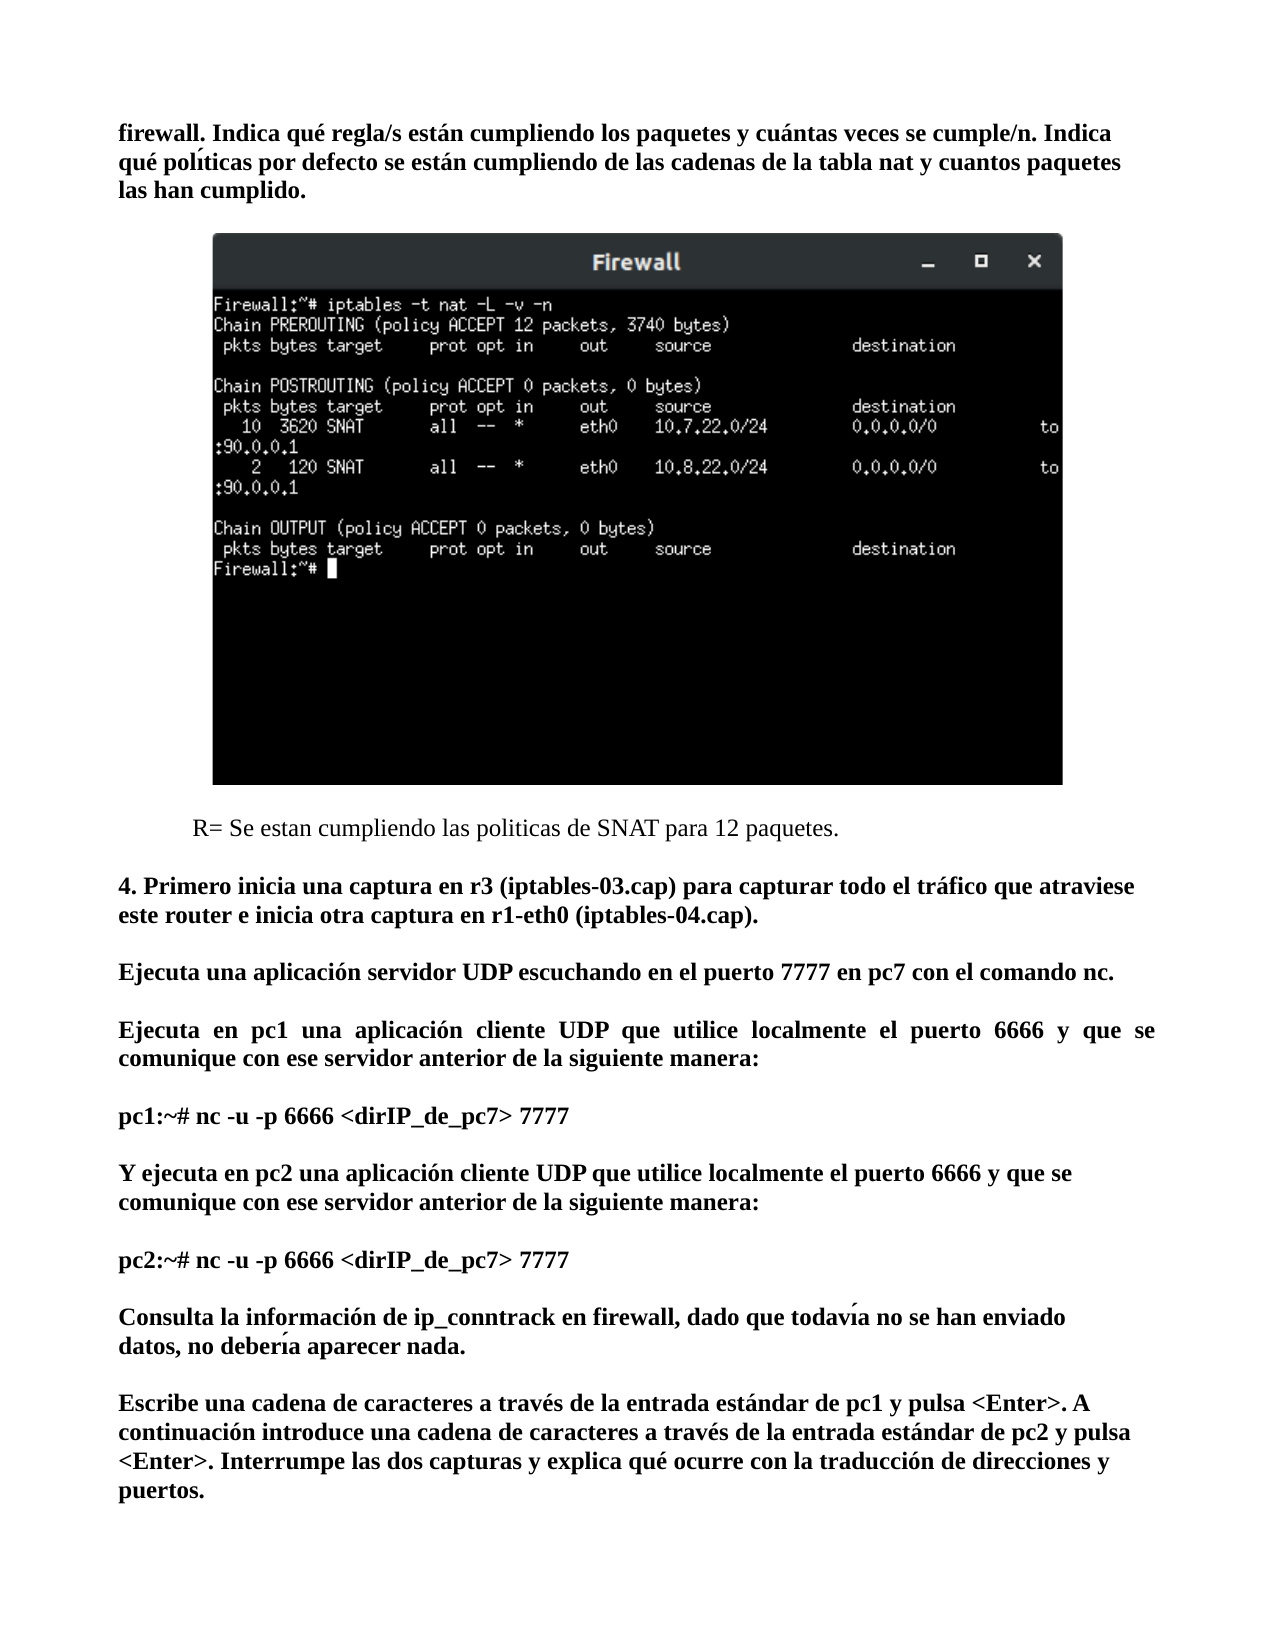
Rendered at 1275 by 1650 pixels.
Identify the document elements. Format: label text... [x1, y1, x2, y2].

text <Enter>. Interrumpe las dos capturas y explica qué ocurre con la traducción de direcciones y [118, 1446, 1157, 1475]
text Ejecuta en pc1 una aplicación cliente UDP que utilice localmente el puerto 6666 y que se comunique con ese servidor anterior de la siguiente manera: [118, 1015, 1157, 1072]
text Consulta la información de ip_conntrack en firewall, dado que todavı́a no se han enviado [118, 1302, 1157, 1331]
text Escribe una cadena de caracteres a través de la entrada estándar de pc1 y pulsa <Enter>. A [118, 1388, 1157, 1417]
text R= Se estan cumpliendo las politicas de SNAT para 12 paquetes. [118, 813, 1157, 842]
text Y ejecuta en pc2 una aplicación cliente UDP que utilice localmente el puerto 6666 y que se [118, 1158, 1157, 1187]
text las han cumplido. [118, 176, 1157, 204]
text continuación introduce una cadena de caracteres a través de la entrada estándar de pc2 y pulsa [118, 1417, 1157, 1446]
text este router e inicia otra captura en r1-eth0 (iptables-04.cap). [118, 900, 1157, 928]
text pc1:~# nc -u -p 6666 <dirIP_de_pc7> 7777 [118, 1101, 1157, 1130]
text firewall. Indica qué regla/s están cumpliendo los paquetes y cuántas veces se cumple/n. Indica [118, 118, 1157, 147]
text pc2:~# nc -u -p 6666 <dirIP_de_pc7> 7777 [118, 1245, 1157, 1273]
picture [212, 233, 1063, 785]
text comunique con ese servidor anterior de la siguiente manera: [118, 1187, 1157, 1216]
text datos, no deberı́a aparecer nada. [118, 1331, 1157, 1360]
text 4. Primero inicia una captura en r3 (iptables-03.cap) para capturar todo el tráfico que atraviese [118, 871, 1157, 900]
text qué polı́ticas por defecto se están cumpliendo de las cadenas de la tabla nat y cuantos paquetes [118, 147, 1157, 176]
text Ejecuta una aplicación servidor UDP escuchando en el puerto 7777 en pc7 con el comando nc. [118, 957, 1157, 986]
text puertos. [118, 1475, 1157, 1503]
